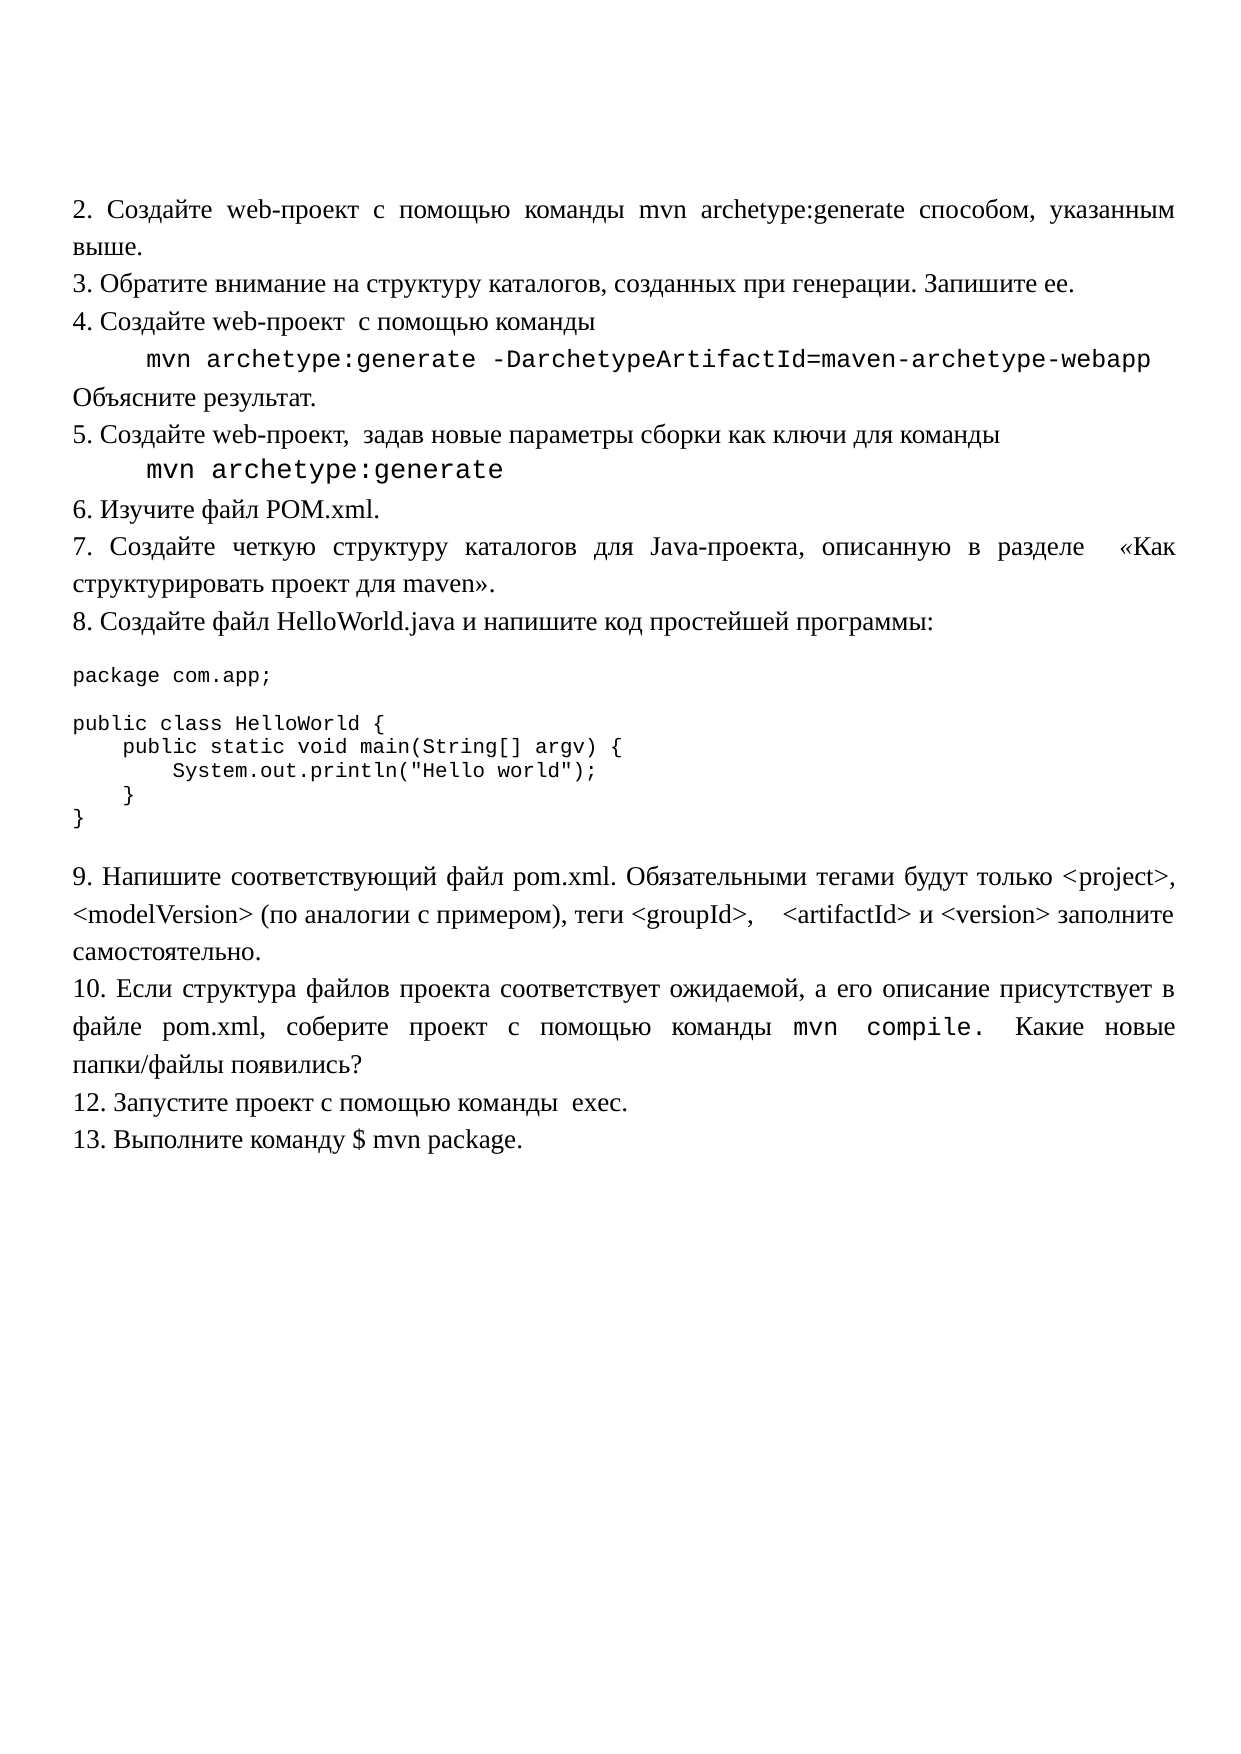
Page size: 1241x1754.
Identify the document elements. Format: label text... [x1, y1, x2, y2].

text 4. Cоздайте web-проект с помощью команды [72, 304, 1176, 336]
text 3. Обратите внимание на структуру каталогов, созданных при генерации. Запишите ее. [72, 267, 1176, 298]
text Объясните результат. [72, 381, 1176, 412]
text public class HelloWorld { [72, 713, 1176, 736]
text } [72, 784, 1176, 807]
text public static void main(String[] argv) { [72, 736, 1176, 760]
text System.out.println("Hello world"); [72, 760, 1176, 784]
text 13. Выполните команду $ mvn package. [72, 1123, 1176, 1154]
text package com.app; [72, 666, 1176, 689]
text 6. Изучите файл POM.xml. [72, 493, 1176, 524]
text 12. Запустите проект с помощью команды exec. [72, 1086, 1176, 1117]
text 9. Напишите соответствующий файл pom.xml. Обязательными тегами будут только <project>, <modelVersion> (по аналогии с примером), теги <groupId>, <artifactId> и <version> заполните самостоятельно. [72, 861, 1176, 966]
text 8. Создайте файл HelloWorld.java и напишите код простейшей программы: [72, 604, 1176, 636]
text 10. Если структура файлов проекта соответствует ожидаемой, а его описание присутствует в файле pom.xml, соберите проект с помощью команды mvn compile. Какие новые папки/файлы появились? [72, 972, 1176, 1080]
text mvn archetype:generate -DarchetypeArtifactId=maven-archetype-webapp [72, 342, 1176, 375]
text } [72, 807, 1176, 831]
text mvn archetype:generate [72, 456, 1176, 487]
text 7. Создайте четкую структуру каталогов для Java-проекта, описанную в разделе «Как структурировать проект для maven». [72, 530, 1176, 598]
text 2. Cоздайте web-проект с помощью команды mvn archetype:generate способом, указанным выше. [72, 193, 1176, 261]
text 5. Cоздайте web-проект, задав новые параметры сборки как ключи для команды [72, 418, 1176, 450]
